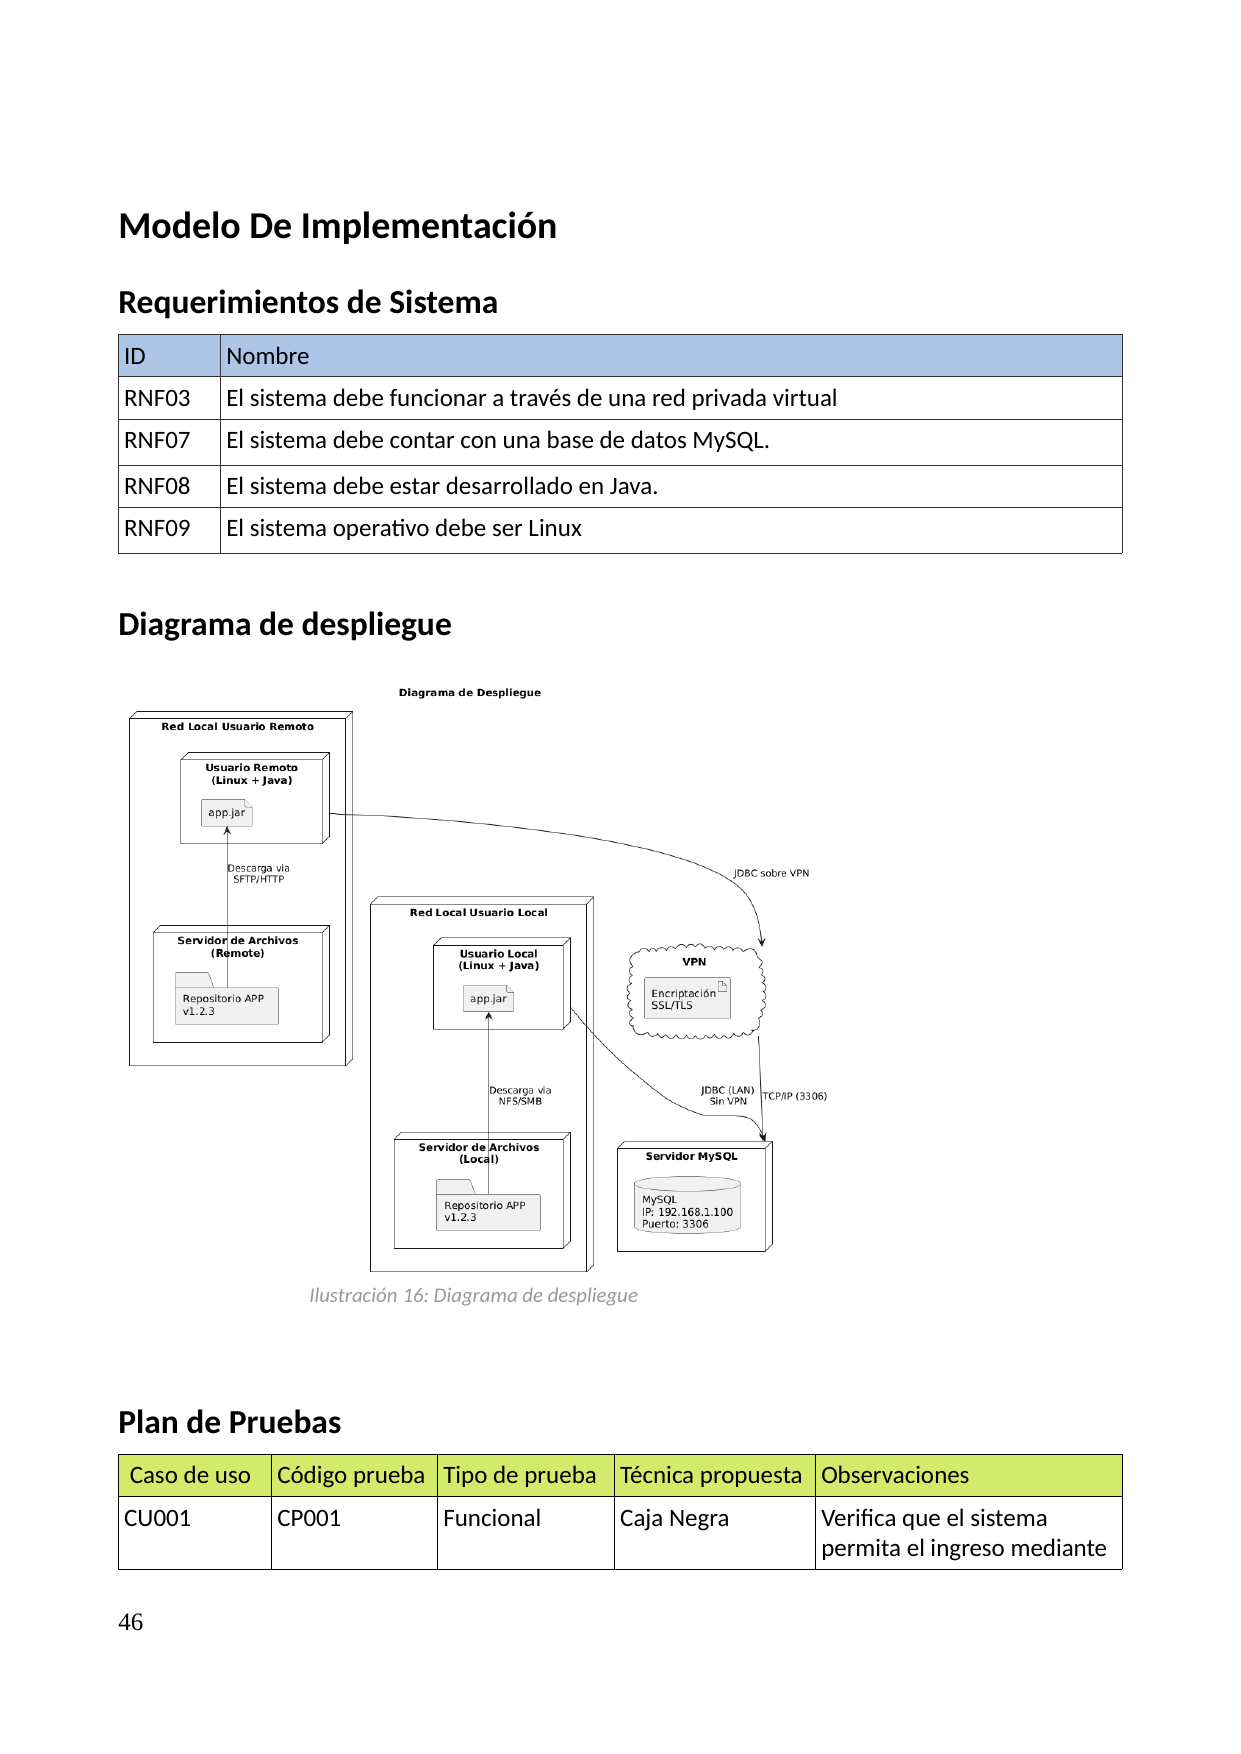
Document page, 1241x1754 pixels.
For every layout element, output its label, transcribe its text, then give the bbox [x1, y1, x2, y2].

table_cell CP001 [272, 1497, 437, 1568]
subtitle Modelo De Implementación [118, 201, 1122, 248]
subtitle Diagrama de despliegue [118, 602, 1122, 643]
table_cell Caja Negra [615, 1497, 815, 1568]
table_cell Funcional [438, 1497, 614, 1568]
table_header Tipo de prueba [438, 1455, 614, 1496]
table_header Nombre [221, 335, 1122, 376]
table_header Código prueba [272, 1455, 437, 1496]
table_cell RNF07 [119, 420, 220, 464]
table_header Observaciones [816, 1455, 1122, 1496]
subtitle Requerimientos de Sistema [118, 281, 1122, 322]
table_header Técnica propuesta [615, 1455, 815, 1496]
text Ilustración 16: Diagrama de despliegue [117, 1283, 832, 1308]
table_cell RNF09 [119, 508, 220, 553]
table_cell RNF08 [119, 466, 220, 507]
table_header Caso de uso [119, 1455, 271, 1496]
table_cell El sistema debe contar con una base de datos MySQL. [221, 420, 1122, 464]
table_header ID [119, 335, 220, 376]
subtitle Plan de Pruebas [118, 1400, 1122, 1441]
table_cell CU001 [119, 1497, 271, 1568]
table_cell Verifica que el sistema permita el ingreso mediante [816, 1497, 1122, 1568]
table_cell El sistema debe funcionar a través de una red privada virtual [221, 377, 1122, 418]
table_cell RNF03 [119, 377, 220, 418]
table_cell El sistema debe estar desarrollado en Java. [221, 466, 1122, 507]
picture [117, 680, 832, 1283]
table_cell El sistema operativo debe ser Linux [221, 508, 1122, 553]
